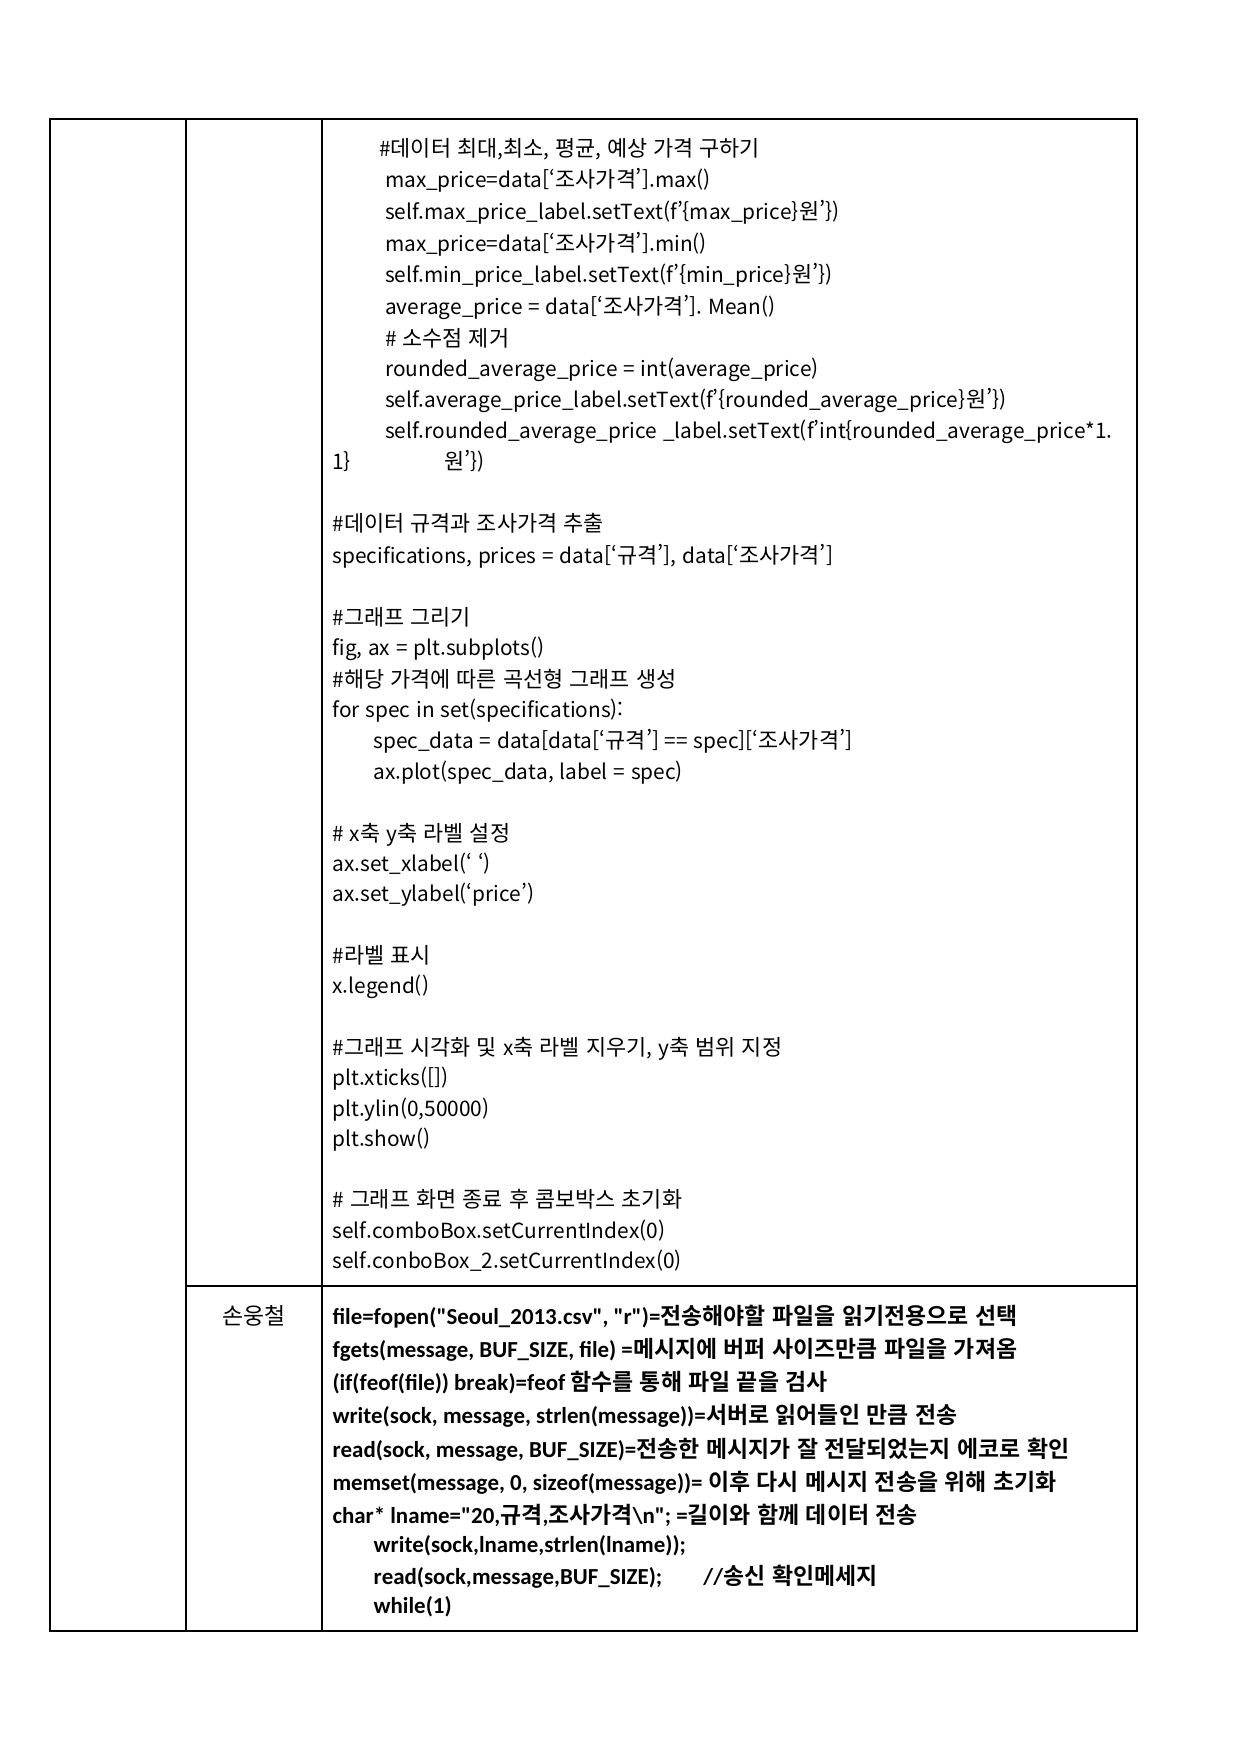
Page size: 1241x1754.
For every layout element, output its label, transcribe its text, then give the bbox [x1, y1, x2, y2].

table_cell file=fopen("Seoul_2013.csv", "r")=전송해야할 파일을 읽기전용으로 선택 fgets(message, BUF_SIZE, file) =메시지에 버퍼 사이즈만큼 파일을 가져옴 (if(feof(file)) break)=feof함수를 통해 파일 끝을 검사 write(sock, message, strlen(message))=서버로 읽어들인 만큼 전송 read(sock, message, BUF_SIZE)=전송한 메시지가 잘 전달되었는지 에코로 확인 memset(message, 0, sizeof(message))= 이후 다시 메시지 전송을 위해 초기화 char* lname="20,규격,조사가격\n"; =길이와 함께 데이터 전송 write(sock,lname,strlen(lname)); read(sock,message,BUF_SIZE); //송신 확인메세지 while(1) [323, 1287, 1136, 1630]
table_cell [187, 120, 321, 1285]
table_cell #데이터 최대,최소, 평균, 예상 가격 구하기 max_price=data[‘조사가격’].max() self.max_price_label.setText(f’{max_price}원’}) max_price=data[‘조사가격’].min() self.min_price_label.setText(f’{min_price}원’}) average_price = data[‘조사가격’]. Mean() # 소수점 제거 rounded_average_price = int(average_price) self.average_price_label.setText(f’{rounded_average_price}원’}) self.rounded_average_price _label.setText(f’int{rounded_average_price*1.1} 원’}) #데이터 규격과 조사가격 추출 specifications, prices = data[‘규격’], data[‘조사가격’] #그래프 그리기 fig, ax = plt.subplots() #해당 가격에 따른 곡선형 그래프 생성 for spec in set(specifications): spec_data = data[data[‘규격’] == spec][‘조사가격’] ax.plot(spec_data, label = spec) # x축 y축 라벨 설정 ax.set_xlabel(‘ ‘) ax.set_ylabel(‘price’) #라벨 표시 x.legend() #그래프 시각화 및 x축 라벨 지우기, y축 범위 지정 plt.xticks([]) plt.ylin(0,50000) plt.show() # 그래프 화면 종료 후 콤보박스 초기화 self.comboBox.setCurrentIndex(0) self.conboBox_2.setCurrentIndex(0) [323, 120, 1136, 1285]
table_cell 손웅철 [187, 1287, 321, 1630]
